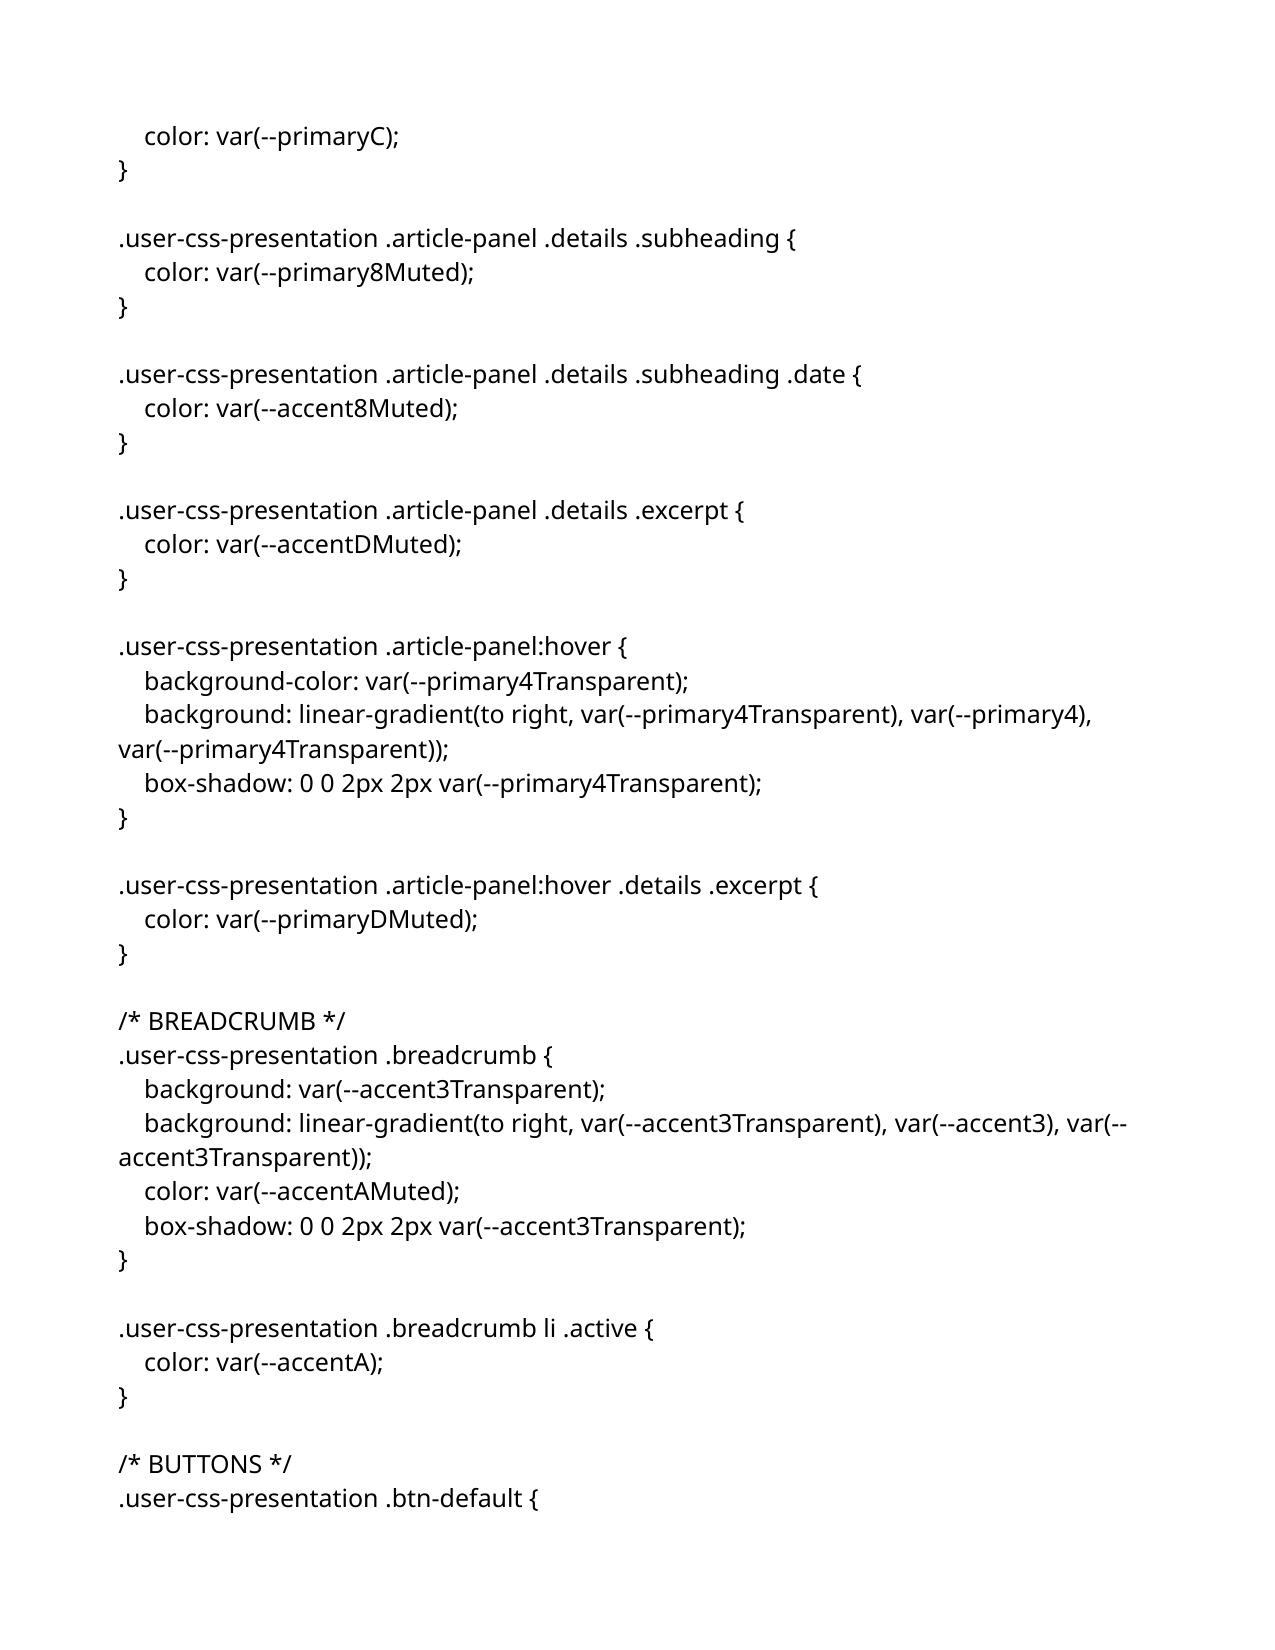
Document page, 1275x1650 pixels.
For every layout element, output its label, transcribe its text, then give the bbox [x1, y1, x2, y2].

text color: var(--primaryC); [118, 118, 1157, 152]
text } [118, 152, 1157, 186]
text background: linear-gradient(to right, var(--primary4Transparent), var(--primary4), var(--primary4Transparent)); [118, 697, 1157, 765]
text .user-css-presentation .article-panel .details .excerpt { [118, 493, 1157, 527]
text color: var(--accentAMuted); [118, 1174, 1157, 1208]
text .user-css-presentation .article-panel .details .subheading { [118, 220, 1157, 254]
text /* BUTTONS */ [118, 1447, 1157, 1481]
text } [118, 799, 1157, 833]
text .user-css-presentation .article-panel .details .subheading .date { [118, 357, 1157, 391]
text box-shadow: 0 0 2px 2px var(--primary4Transparent); [118, 765, 1157, 799]
text .user-css-presentation .article-panel:hover .details .excerpt { [118, 867, 1157, 902]
text .user-css-presentation .article-panel:hover { [118, 629, 1157, 663]
text color: var(--accentDMuted); [118, 527, 1157, 561]
text background-color: var(--primary4Transparent); [118, 663, 1157, 697]
text } [118, 425, 1157, 459]
text color: var(--primary8Muted); [118, 254, 1157, 288]
text } [118, 561, 1157, 595]
text } [118, 288, 1157, 322]
text background: var(--accent3Transparent); [118, 1072, 1157, 1106]
text box-shadow: 0 0 2px 2px var(--accent3Transparent); [118, 1208, 1157, 1242]
text } [118, 1242, 1157, 1276]
text .user-css-presentation .btn-default { [118, 1481, 1157, 1515]
text } [118, 1378, 1157, 1412]
text color: var(--primaryDMuted); [118, 902, 1157, 936]
text .user-css-presentation .breadcrumb li .active { [118, 1310, 1157, 1344]
text background: linear-gradient(to right, var(--accent3Transparent), var(--accent3), var(--accent3Transparent)); [118, 1106, 1157, 1174]
text } [118, 936, 1157, 970]
text color: var(--accentA); [118, 1344, 1157, 1378]
text color: var(--accent8Muted); [118, 391, 1157, 425]
text .user-css-presentation .breadcrumb { [118, 1038, 1157, 1072]
text /* BREADCRUMB */ [118, 1004, 1157, 1038]
